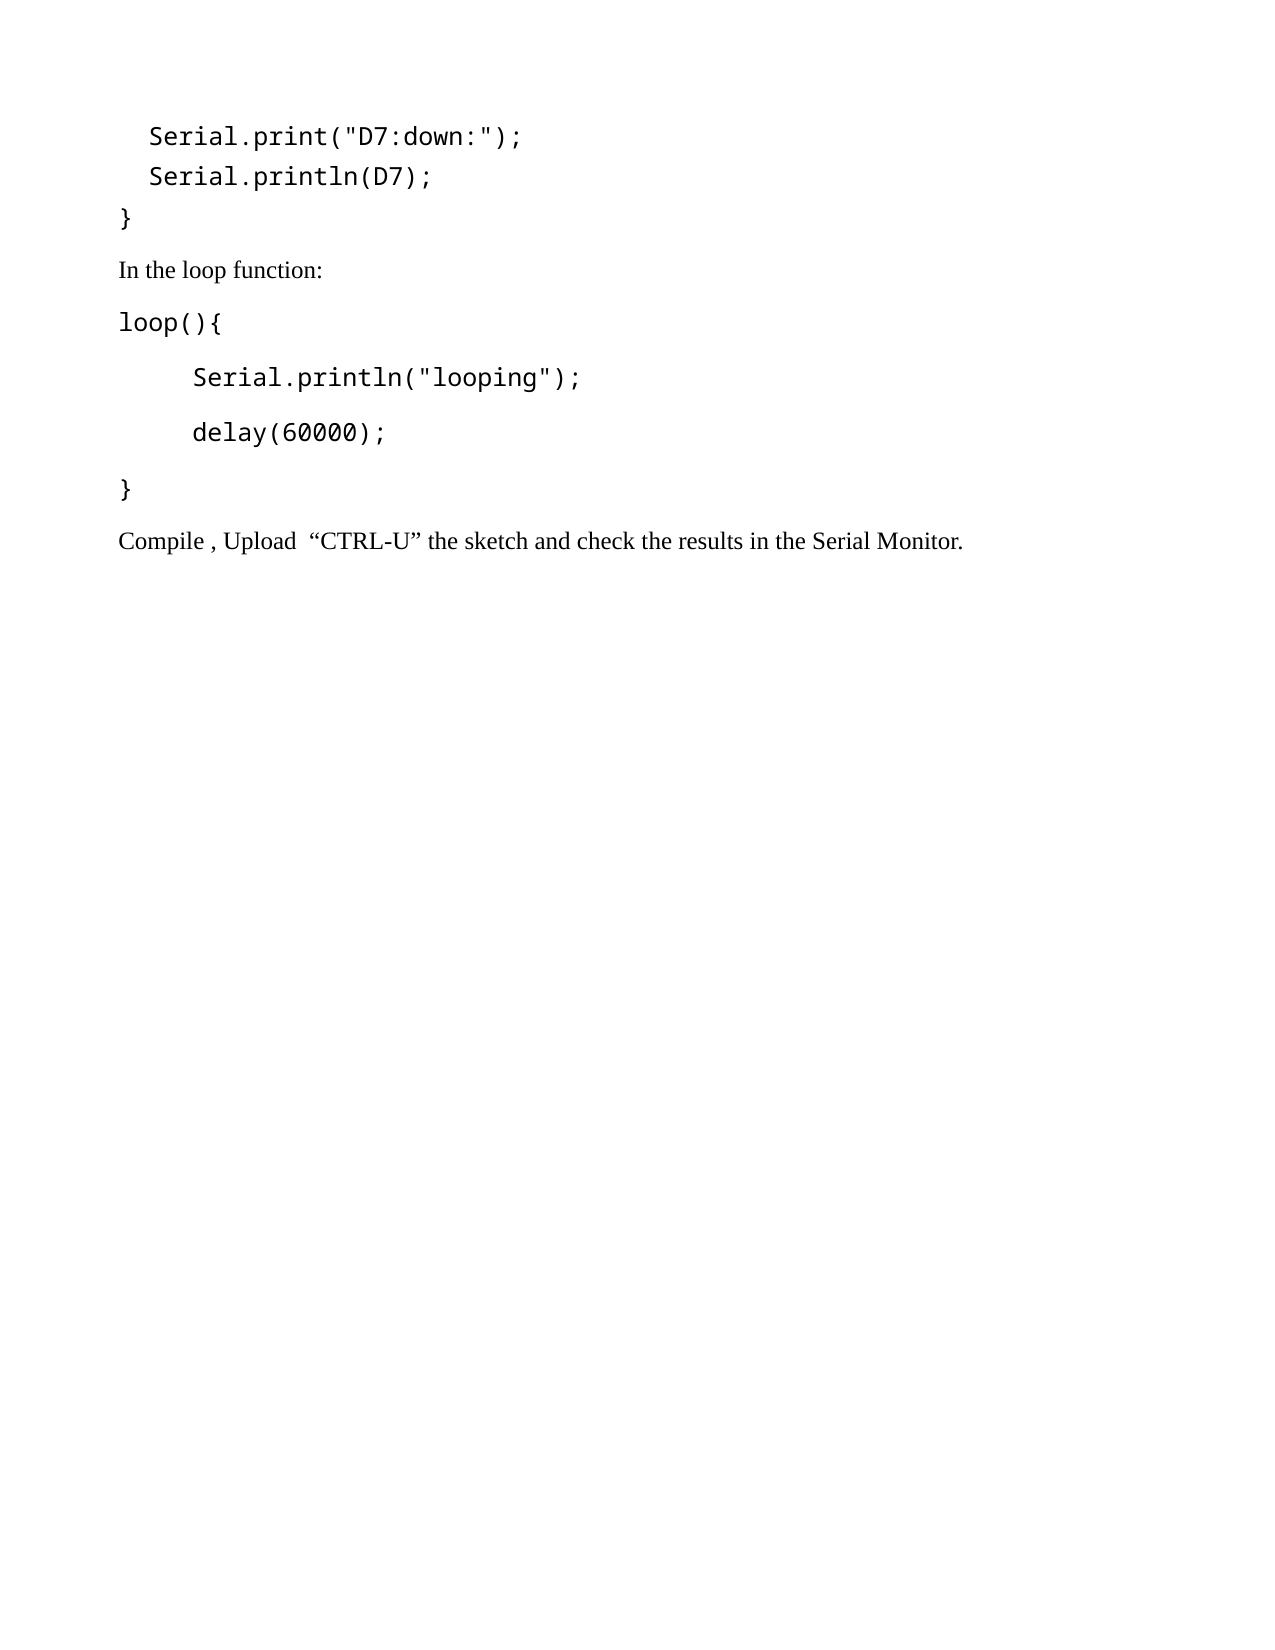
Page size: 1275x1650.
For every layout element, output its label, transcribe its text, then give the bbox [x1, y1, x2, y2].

text loop(){ [118, 304, 1157, 338]
text Serial.println("looping"); [118, 360, 1157, 394]
text delay(60000); [118, 415, 1157, 449]
text Serial.print("D7:down:"); Serial.println(D7); } [118, 118, 1157, 234]
text Compile , Upload “CTRL-U” the sketch and check the results in the Serial Monitor. [118, 526, 1157, 555]
text In the loop function: [118, 255, 1157, 284]
text } [118, 471, 1157, 504]
